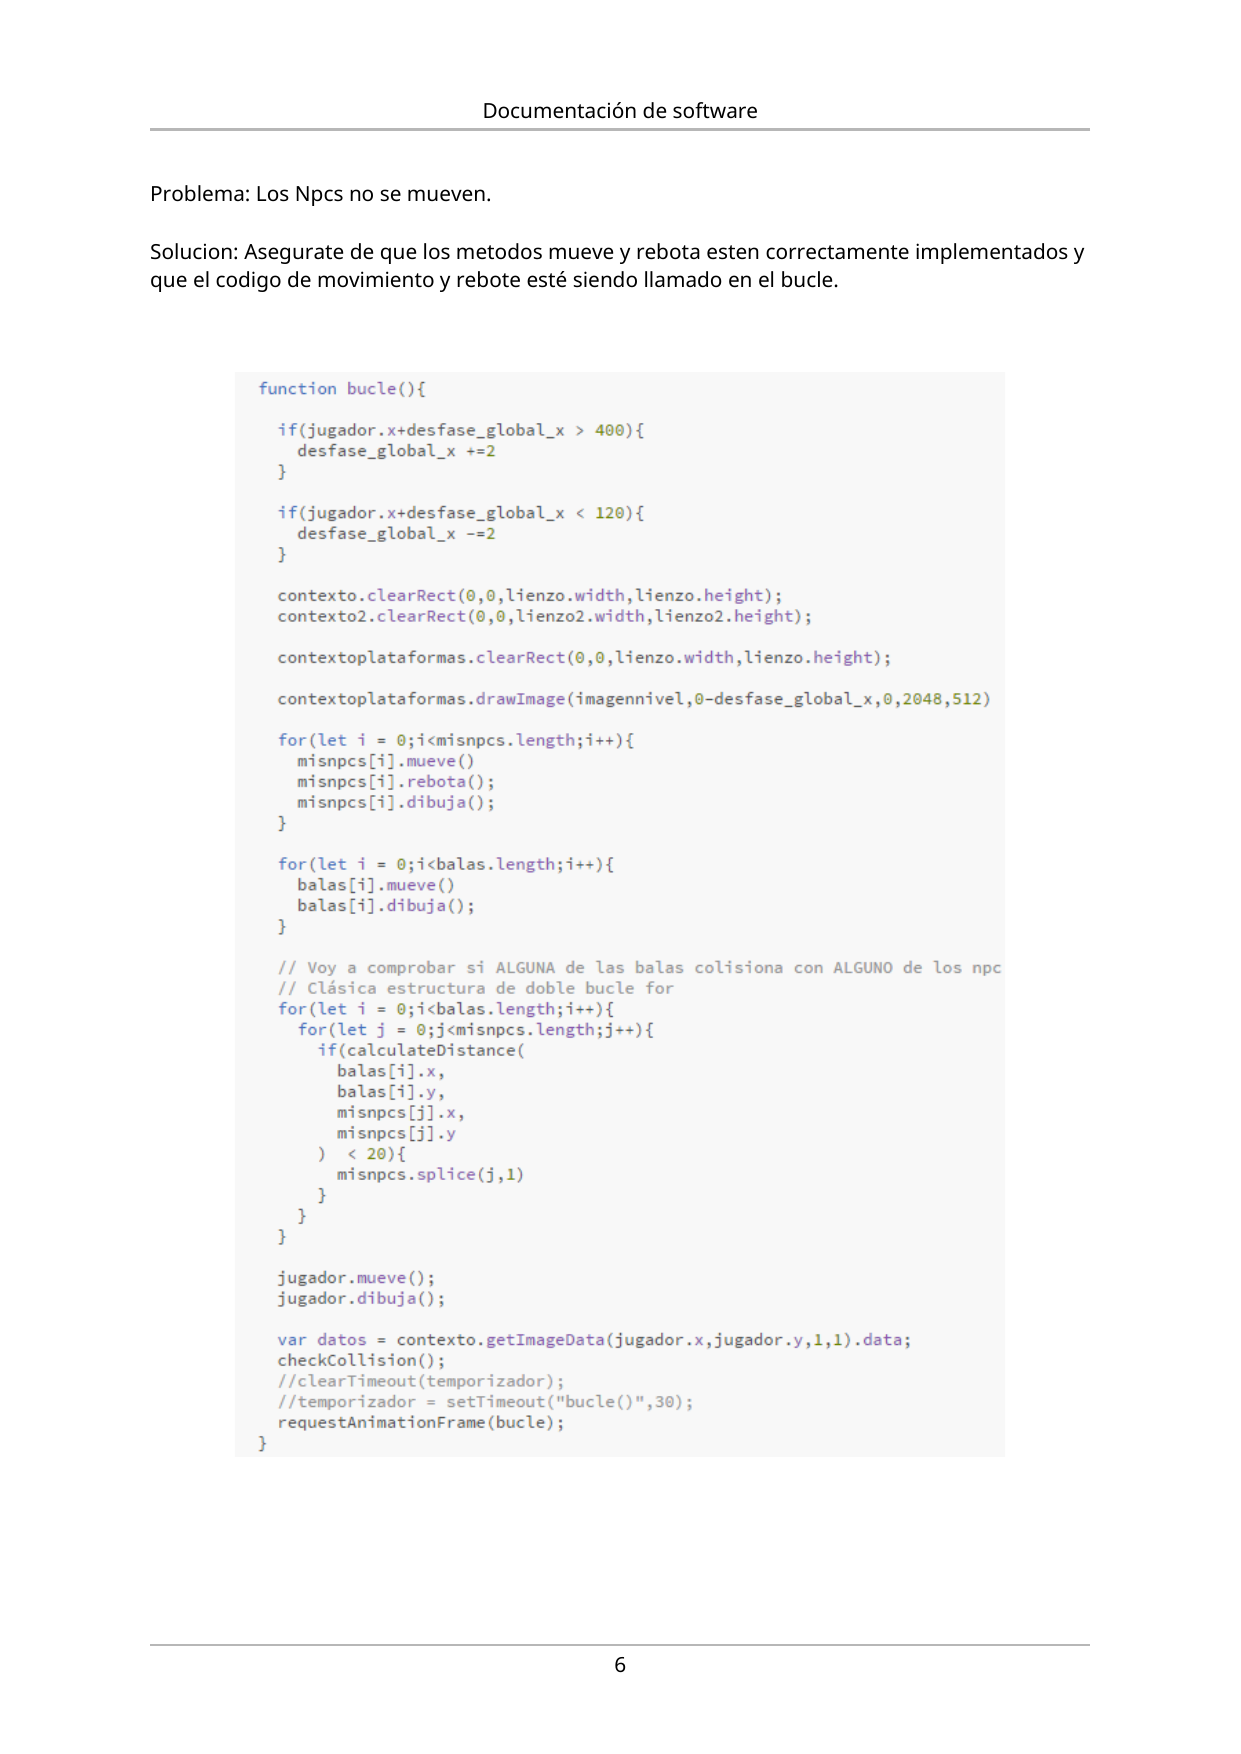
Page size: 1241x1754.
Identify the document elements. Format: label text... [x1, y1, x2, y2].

picture [234, 372, 1006, 1457]
subtitle Problema: Los Npcs no se mueven. [150, 179, 1090, 208]
text Solucion: Asegurate de que los metodos mueve y rebota esten correctamente implementados y que el codigo de movimiento y rebote esté siendo llamado en el bucle. [150, 237, 1090, 294]
